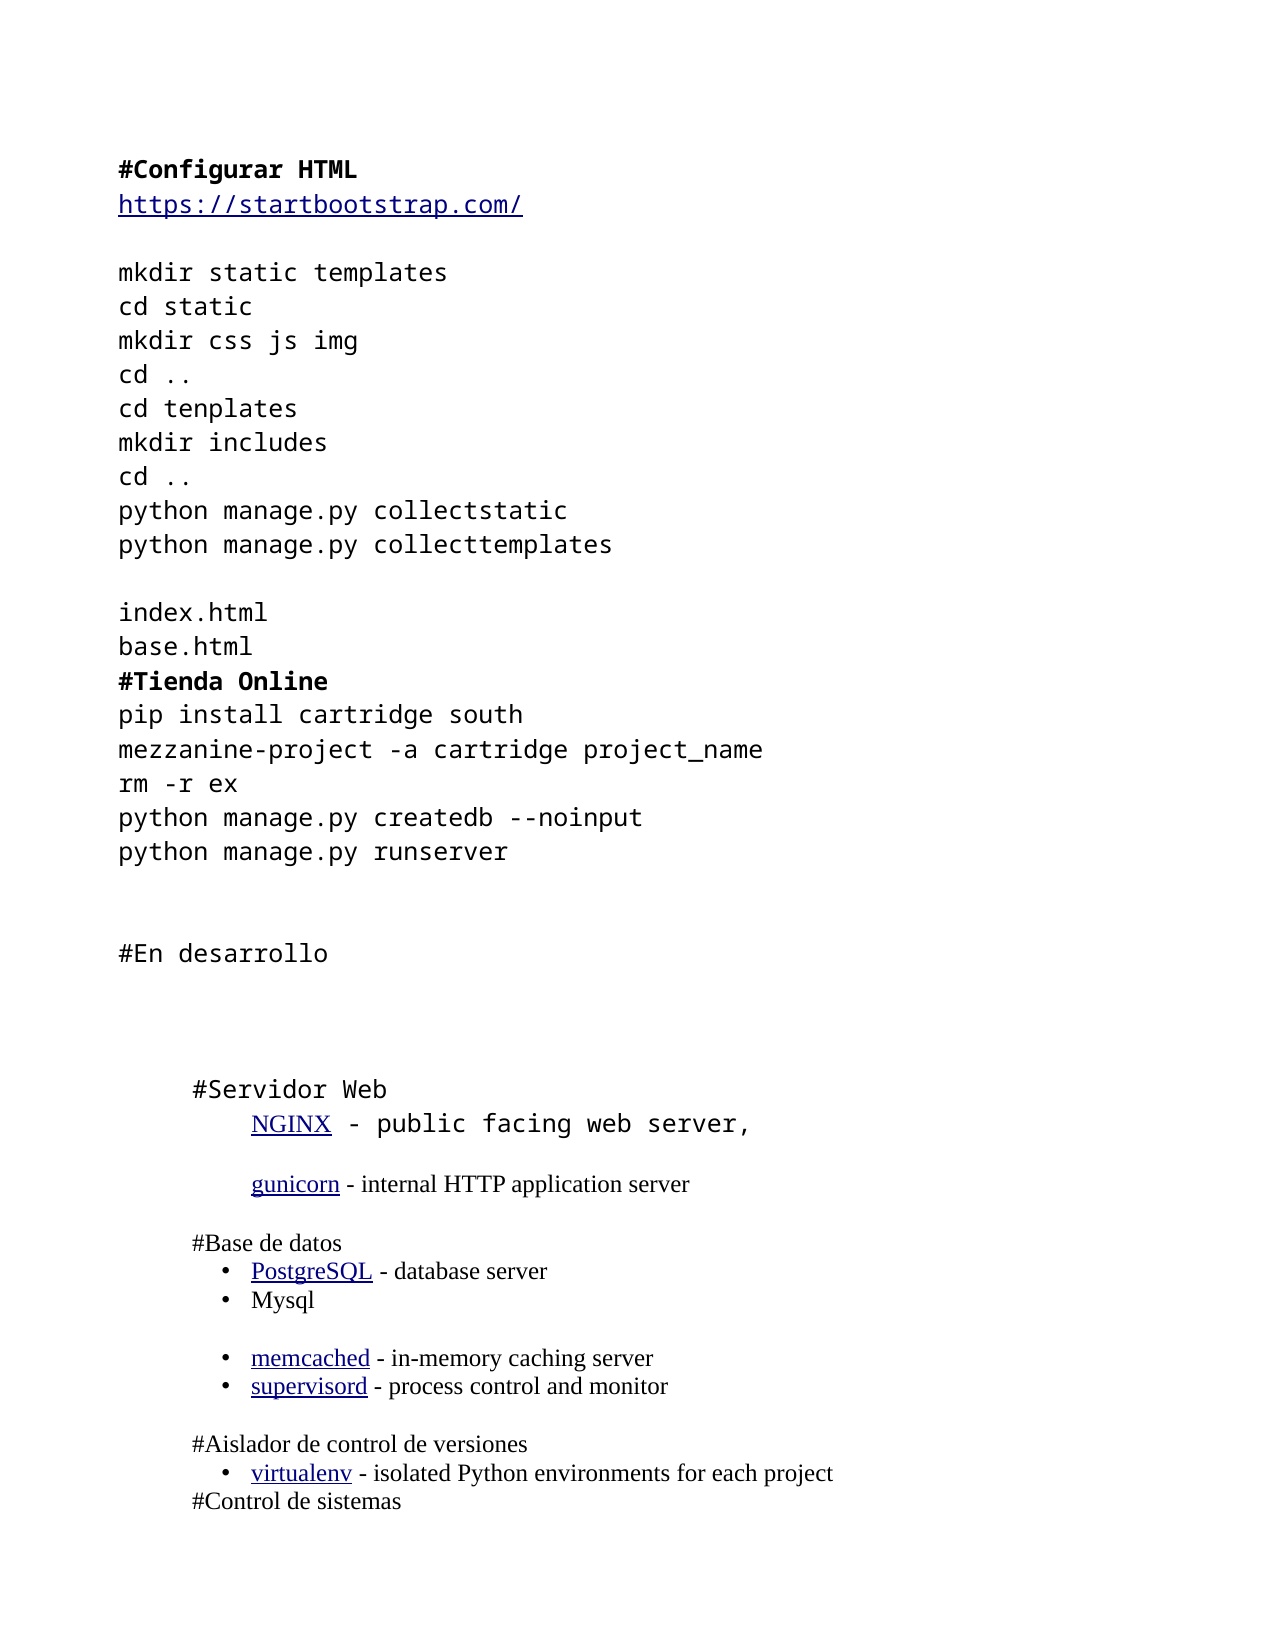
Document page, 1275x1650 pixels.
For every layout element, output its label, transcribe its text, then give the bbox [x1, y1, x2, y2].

list supervisord - process control and monitor [221, 1371, 1098, 1400]
list memcached - in-memory caching server [221, 1343, 1098, 1371]
text mkdir static templates [118, 254, 1157, 288]
list Mysql [221, 1285, 1098, 1314]
text mkdir css js img [118, 322, 1157, 357]
text cd tenplates [118, 391, 1157, 425]
list virtualenv - isolated Python environments for each project [221, 1458, 1098, 1486]
text mezzanine-project -a cartridge project_name rm -r ex python manage.py createdb --noinput python manage.py runserver [118, 731, 1157, 936]
text NGINX - public facing web server, [177, 1106, 1098, 1140]
text #En desarrollo [118, 936, 1157, 970]
text index.html [118, 595, 1157, 629]
text #Configurar HTML [118, 118, 1157, 186]
text python manage.py collecttemplates [118, 527, 1157, 561]
text cd .. [118, 459, 1157, 493]
text pip install cartridge south [118, 697, 1157, 731]
list #Control de sistemas [162, 1486, 1098, 1515]
text #Tienda Online [118, 663, 1157, 697]
text https://startbootstrap.com/ [118, 186, 1157, 220]
text python manage.py collectstatic [118, 493, 1157, 527]
text #Servidor Web [118, 1072, 1157, 1106]
list #Base de datos [162, 1228, 1098, 1256]
list PostgreSQL - database server [221, 1256, 1098, 1285]
text cd .. [118, 357, 1157, 391]
text cd static [118, 288, 1157, 322]
list #Aislador de control de versiones [162, 1429, 1098, 1458]
text gunicorn - internal HTTP application server [177, 1169, 1098, 1198]
text base.html [118, 629, 1157, 663]
text mkdir includes [118, 425, 1157, 459]
